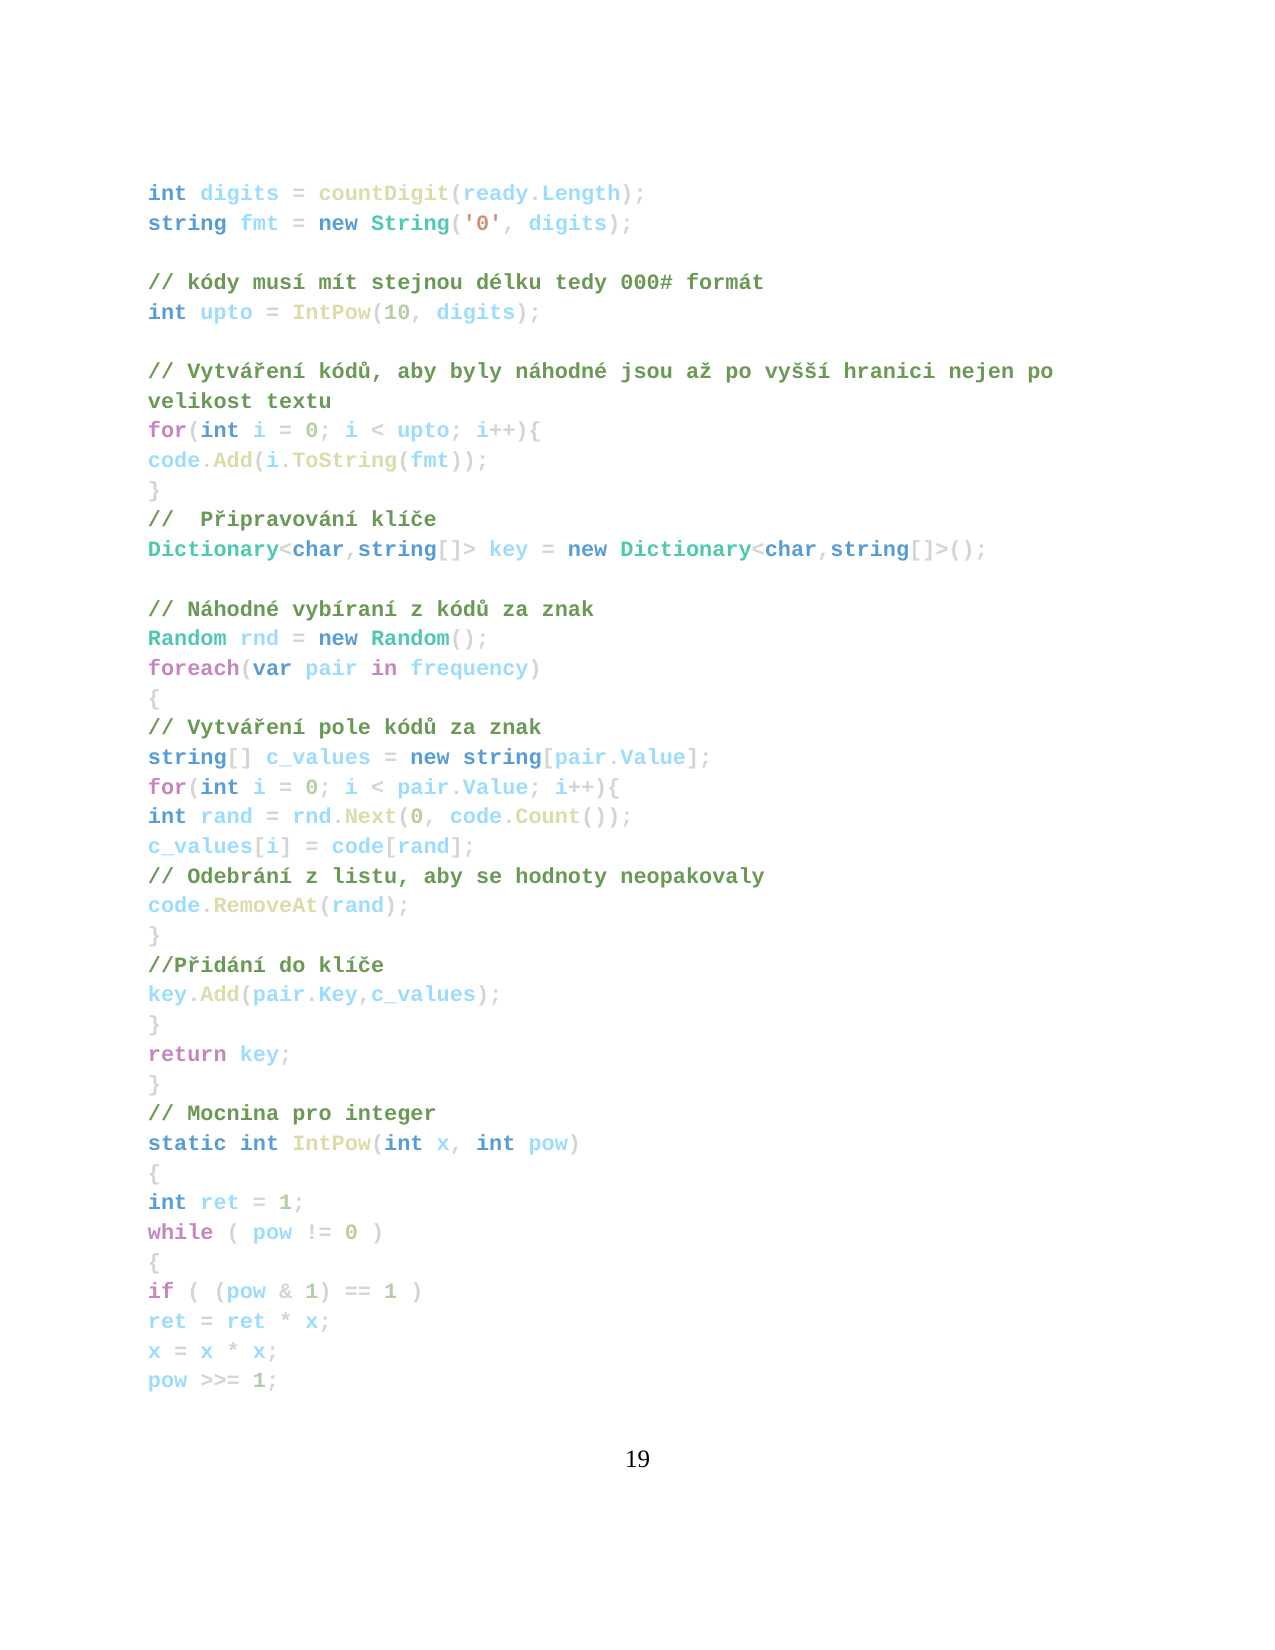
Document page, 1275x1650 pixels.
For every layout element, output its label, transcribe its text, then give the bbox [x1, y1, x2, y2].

text } [148, 1008, 1127, 1038]
text Random rnd = new Random(); [148, 622, 1127, 652]
text //Přidání do klíče [148, 949, 1127, 979]
text Dictionary<char,string[]> key = new Dictionary<char,string[]>(); [148, 533, 1127, 563]
text int digits = countDigit(ready.Length); [148, 177, 1127, 207]
text { [148, 682, 1127, 712]
text for(int i = 0; i < upto; i++){ [148, 415, 1127, 444]
text c_values[i] = code[rand]; [148, 830, 1127, 860]
text string fmt = new String('0', digits); [148, 207, 1127, 237]
text { [148, 1157, 1127, 1187]
text // Vytváření pole kódů za znak [148, 712, 1127, 741]
text for(int i = 0; i < pair.Value; i++){ [148, 771, 1127, 801]
text string[] c_values = new string[pair.Value]; [148, 741, 1127, 771]
text x = x * x; [148, 1335, 1127, 1365]
text ret = ret * x; [148, 1305, 1127, 1335]
text // Odebrání z listu, aby se hodnoty neopakovaly [148, 860, 1127, 890]
text int upto = IntPow(10, digits); [148, 296, 1127, 326]
text static int IntPow(int x, int pow) [148, 1127, 1127, 1157]
text } [148, 474, 1127, 504]
text pow >>= 1; [148, 1365, 1127, 1394]
text foreach(var pair in frequency) [148, 652, 1127, 682]
text // Vytváření kódů, aby byly náhodné jsou až po vyšší hranici nejen po velikost textu [148, 355, 1127, 415]
text int rand = rnd.Next(0, code.Count()); [148, 801, 1127, 830]
text code.RemoveAt(rand); [148, 890, 1127, 919]
text while ( pow != 0 ) [148, 1216, 1127, 1246]
text } [148, 919, 1127, 949]
text { [148, 1246, 1127, 1276]
text code.Add(i.ToString(fmt)); [148, 444, 1127, 474]
text // Připravování klíče [148, 504, 1127, 533]
text } [148, 1068, 1127, 1097]
text // Mocnina pro integer [148, 1097, 1127, 1127]
text // Náhodné vybíraní z kódů za znak [148, 593, 1127, 622]
text key.Add(pair.Key,c_values); [148, 979, 1127, 1008]
text if ( (pow & 1) == 1 ) [148, 1276, 1127, 1305]
text return key; [148, 1038, 1127, 1068]
text int ret = 1; [148, 1187, 1127, 1216]
text // kódy musí mít stejnou délku tedy 000# formát [148, 266, 1127, 296]
